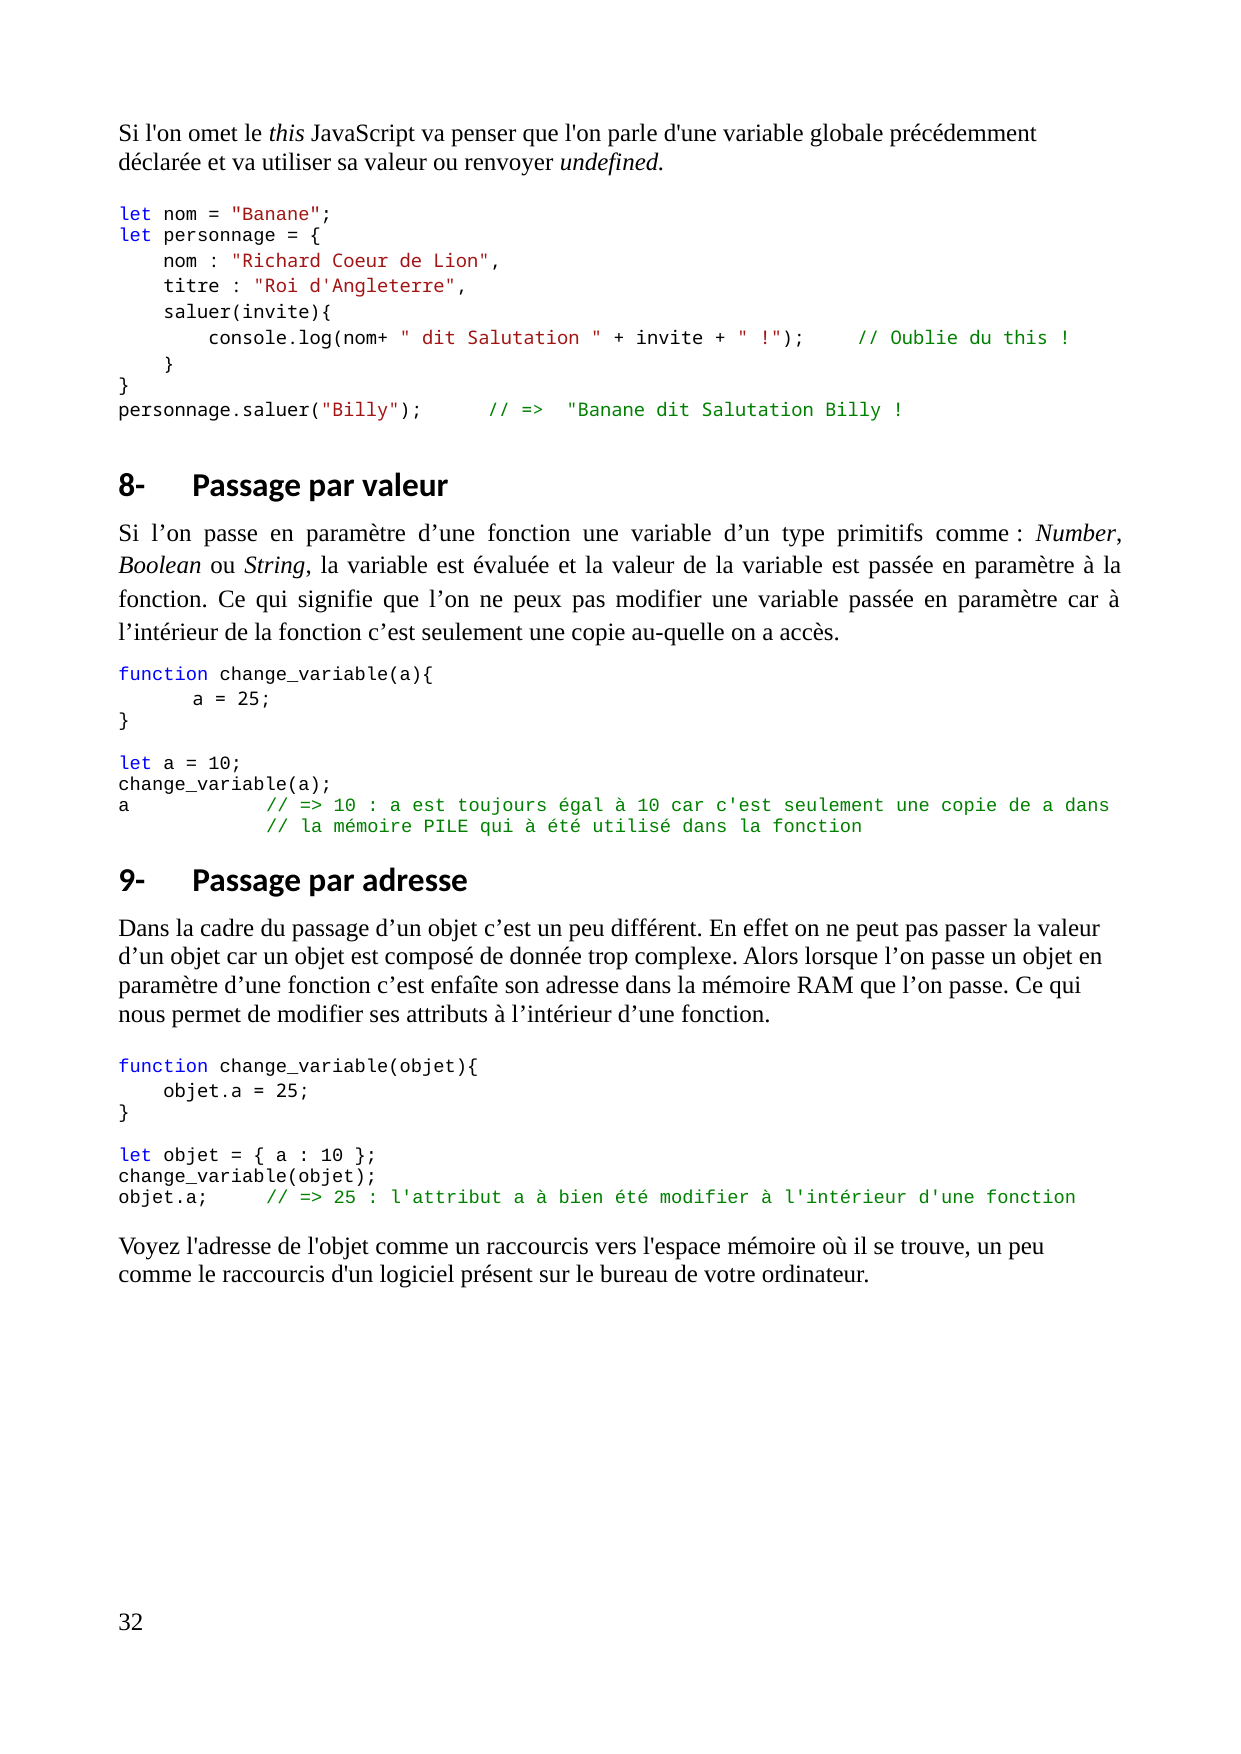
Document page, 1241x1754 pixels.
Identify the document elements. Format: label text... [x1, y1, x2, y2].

subtitle Passage par adresse [118, 859, 1122, 900]
text } [118, 711, 1122, 732]
text } [118, 350, 1122, 376]
subtitle Passage par valeur [118, 464, 1122, 505]
text nom : "Richard Coeur de Lion", [118, 247, 1122, 273]
text objet.a; // => 25 : l'attribut a à bien été modifier à l'intérieur d'une fonction [118, 1188, 1122, 1209]
text objet.a = 25; [118, 1078, 1122, 1103]
text let a = 10; [118, 753, 1122, 775]
text console.log(nom+ " dit Salutation " + invite + " !"); // Oublie du this ! [118, 324, 1122, 350]
text a = 25; [118, 686, 1122, 711]
text titre : "Roi d'Angleterre", [118, 273, 1122, 298]
text personnage.saluer("Billy"); // => "Banane dit Salutation Billy ! [118, 397, 1122, 422]
text change_variable(a); [118, 775, 1122, 796]
text function change_variable(objet){ [118, 1056, 1122, 1078]
text Si l'on omet le this JavaScript va penser que l'on parle d'une variable globale précédemment déclarée et va utiliser sa valeur ou renvoyer undefined. [118, 118, 1122, 176]
text Si l’on passe en paramètre d’une fonction une variable d’un type primitifs comme : Number, Boolean ou String, la variable est évaluée et la valeur de la variable est passée en paramètre à la fonction. Ce qui signifie que l’on ne peux pas modifier une variable passée en paramètre car à l’intérieur de la fonction c’est seulement une copie au-quelle on a accès. [118, 518, 1122, 645]
text let objet = { a : 10 }; [118, 1146, 1122, 1167]
text let nom = "Banane"; [118, 204, 1122, 226]
text } [118, 1103, 1122, 1124]
text Dans la cadre du passage d’un objet c’est un peu différent. En effet on ne peut pas passer la valeur d’un objet car un objet est composé de donnée trop complexe. Alors lorsque l’on passe un objet en paramètre d’une fonction c’est enfaîte son adresse dans la mémoire RAM que l’on passe. Ce qui nous permet de modifier ses attributs à l’intérieur d’une fonction. [118, 913, 1122, 1028]
text a // => 10 : a est toujours égal à 10 car c'est seulement une copie de a dans // la mémoire PILE qui à été utilisé dans la fonction [118, 796, 1122, 838]
text Voyez l'adresse de l'objet comme un raccourcis vers l'espace mémoire où il se trouve, un peu comme le raccourcis d'un logiciel présent sur le bureau de votre ordinateur. [118, 1231, 1122, 1288]
text let personnage = { [118, 226, 1122, 247]
text saluer(invite){ [118, 298, 1122, 324]
text change_variable(objet); [118, 1167, 1122, 1188]
text function change_variable(a){ [118, 664, 1122, 686]
text } [118, 376, 1122, 397]
